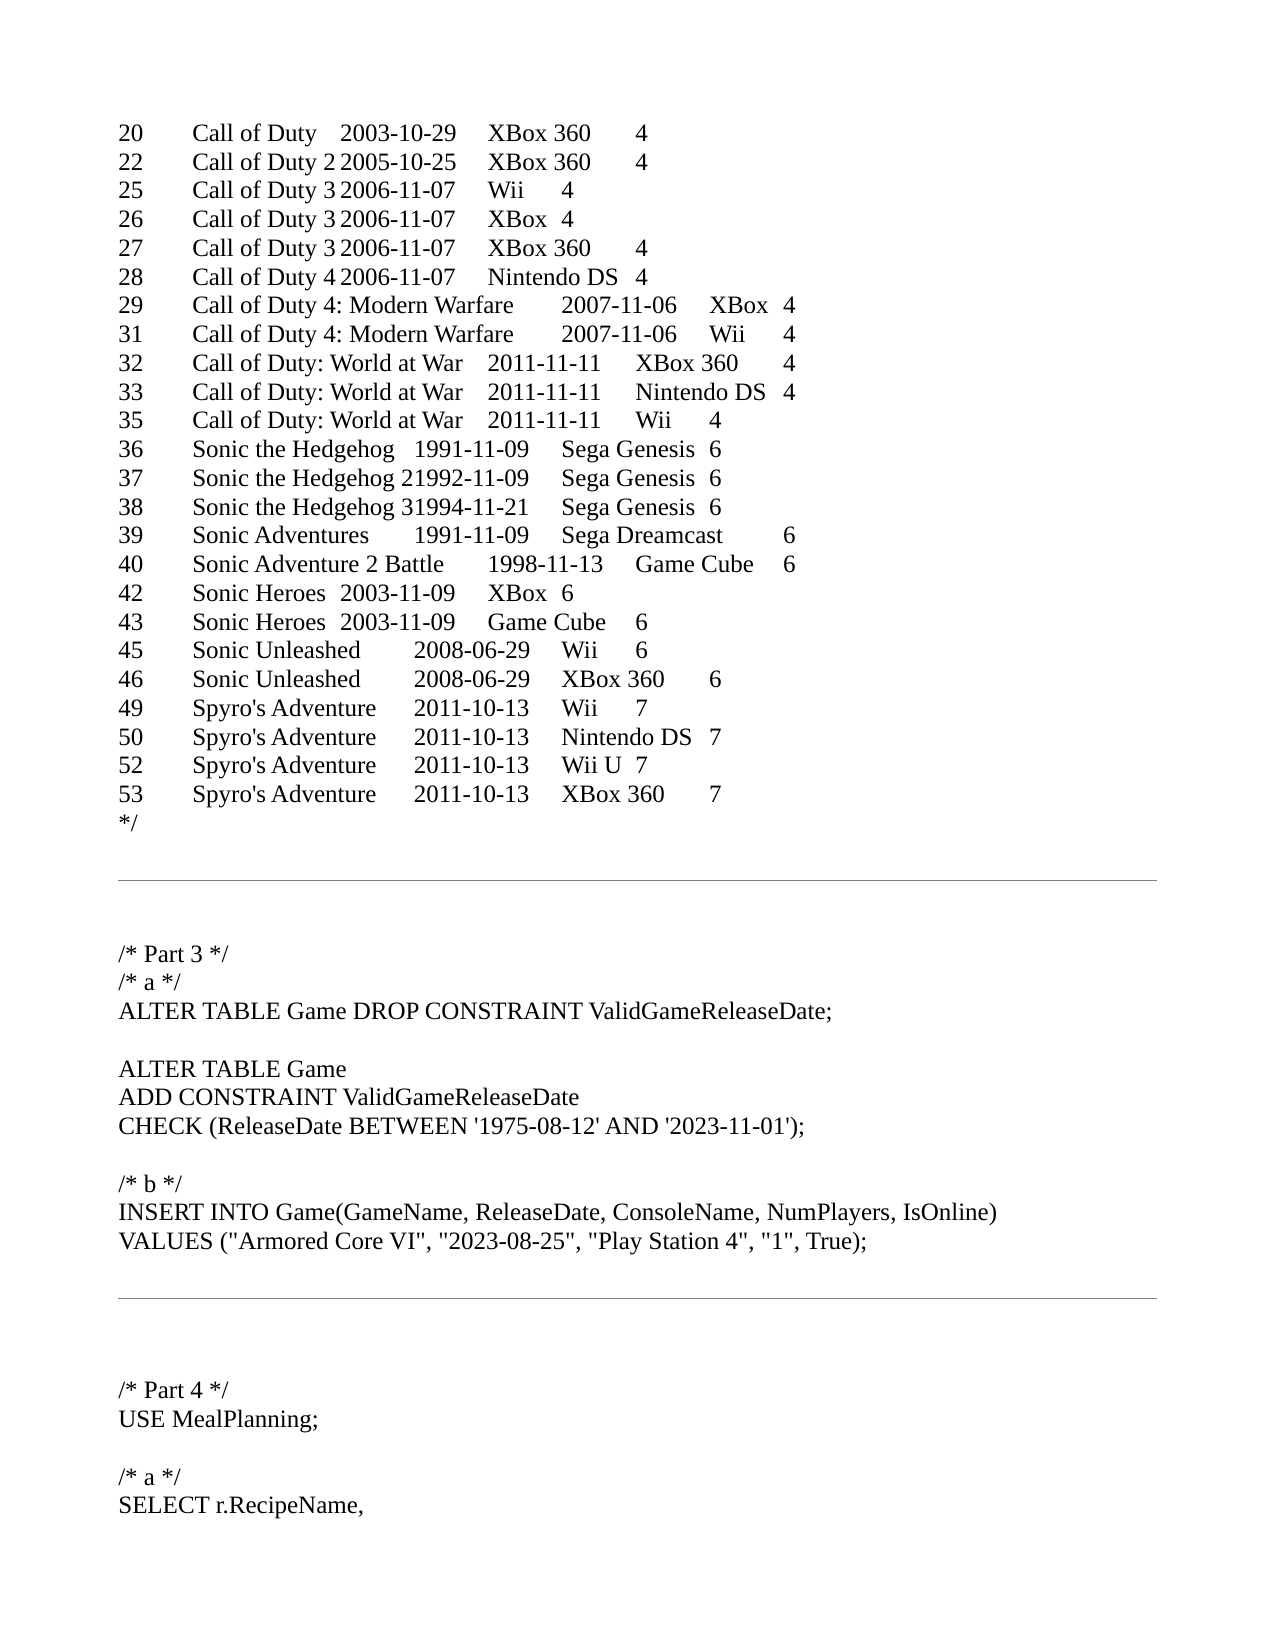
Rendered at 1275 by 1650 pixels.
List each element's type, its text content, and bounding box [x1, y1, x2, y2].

text 29 Call of Duty 4: Modern Warfare 2007-11-06 XBox 4 [118, 291, 1157, 319]
text 50 Spyro's Adventure 2011-10-13 Nintendo DS 7 [118, 722, 1157, 751]
text ALTER TABLE Game DROP CONSTRAINT ValidGameReleaseDate; [118, 996, 1157, 1025]
text SELECT r.RecipeName, [118, 1491, 1157, 1519]
text VALUES ("Armored Core VI", "2023-08-25", "Play Station 4", "1", True); [118, 1226, 1157, 1255]
text 27 Call of Duty 3 2006-11-07 XBox 360 4 [118, 233, 1157, 262]
text 37 Sonic the Hedgehog 2 1992-11-09 Sega Genesis 6 [118, 463, 1157, 492]
text 33 Call of Duty: World at War 2011-11-11 Nintendo DS 4 [118, 377, 1157, 406]
text 26 Call of Duty 3 2006-11-07 XBox 4 [118, 204, 1157, 233]
text 42 Sonic Heroes 2003-11-09 XBox 6 [118, 578, 1157, 607]
text 49 Spyro's Adventure 2011-10-13 Wii 7 [118, 693, 1157, 722]
text CHECK (ReleaseDate BETWEEN '1975-08-12' AND '2023-11-01'); [118, 1111, 1157, 1140]
text 35 Call of Duty: World at War 2011-11-11 Wii 4 [118, 406, 1157, 434]
text ALTER TABLE Game [118, 1054, 1157, 1082]
text 45 Sonic Unleashed 2008-06-29 Wii 6 [118, 636, 1157, 664]
text INSERT INTO Game(GameName, ReleaseDate, ConsoleName, NumPlayers, IsOnline) [118, 1197, 1157, 1226]
text 22 Call of Duty 2 2005-10-25 XBox 360 4 [118, 147, 1157, 176]
text 46 Sonic Unleashed 2008-06-29 XBox 360 6 [118, 664, 1157, 693]
text /* Part 4 */ [118, 1376, 1157, 1404]
text 40 Sonic Adventure 2 Battle 1998-11-13 Game Cube 6 [118, 549, 1157, 578]
text USE MealPlanning; [118, 1404, 1157, 1433]
text */ [118, 808, 1157, 837]
text 36 Sonic the Hedgehog 1991-11-09 Sega Genesis 6 [118, 434, 1157, 463]
text /* a */ [118, 1462, 1157, 1491]
text 25 Call of Duty 3 2006-11-07 Wii 4 [118, 176, 1157, 204]
text 43 Sonic Heroes 2003-11-09 Game Cube 6 [118, 607, 1157, 636]
text /* Part 3 */ [118, 939, 1157, 967]
text 20 Call of Duty 2003-10-29 XBox 360 4 [118, 118, 1157, 147]
text 28 Call of Duty 4 2006-11-07 Nintendo DS 4 [118, 262, 1157, 291]
text ADD CONSTRAINT ValidGameReleaseDate [118, 1082, 1157, 1111]
text 38 Sonic the Hedgehog 3 1994-11-21 Sega Genesis 6 [118, 492, 1157, 521]
text /* b */ [118, 1169, 1157, 1197]
text 52 Spyro's Adventure 2011-10-13 Wii U 7 [118, 751, 1157, 779]
text 39 Sonic Adventures 1991-11-09 Sega Dreamcast 6 [118, 521, 1157, 549]
text 31 Call of Duty 4: Modern Warfare 2007-11-06 Wii 4 [118, 319, 1157, 348]
text 32 Call of Duty: World at War 2011-11-11 XBox 360 4 [118, 348, 1157, 377]
text /* a */ [118, 967, 1157, 996]
text 53 Spyro's Adventure 2011-10-13 XBox 360 7 [118, 779, 1157, 808]
